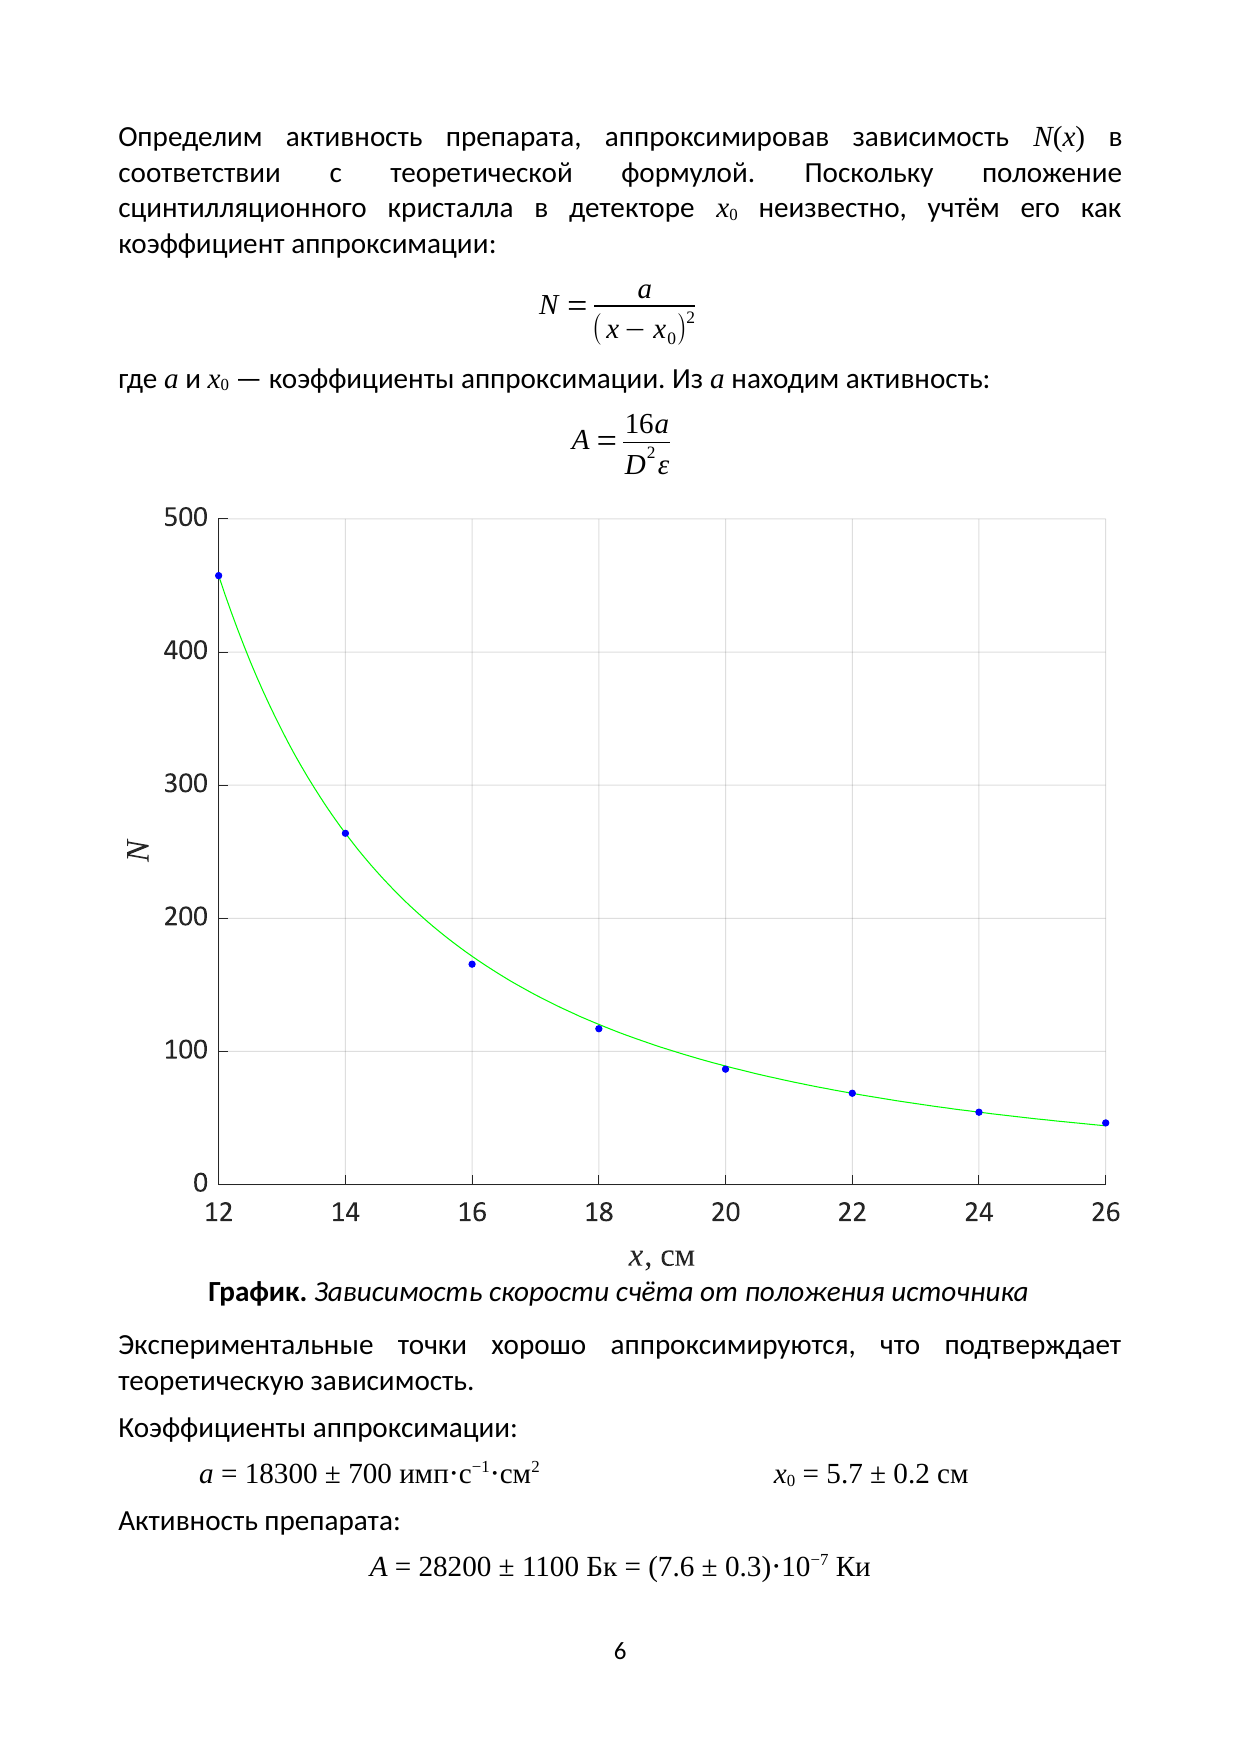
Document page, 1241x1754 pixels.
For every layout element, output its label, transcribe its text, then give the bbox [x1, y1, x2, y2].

text A = 28200 ± 1100 Бк = (7.6 ± 0.3)⋅10−7 Ки [118, 1549, 1122, 1583]
table_header x0 = 5.7 ± 0.2 см [620, 1456, 1122, 1502]
text Экспериментальные точки хорошо аппроксимируются, что подтверждает теоретическую зависимость. [118, 1326, 1122, 1397]
text Активность препарата: [118, 1502, 1122, 1537]
text Определим активность препарата, аппроксимировав зависимость N(x) в соответствии с теоретической формулой. Поскольку положение сцинтилляционного кристалла в детекторе x0 неизвестно, учтём его как коэффициент аппроксимации: [118, 118, 1122, 261]
table_header a = 18300 ± 700 имп⋅c−1⋅см2 [118, 1456, 620, 1502]
text где a и x0 — коэффициенты аппроксимации. Из a находим активность: [118, 360, 1122, 396]
text График. Зависимость скорости счёта от положения источника [118, 1272, 1122, 1308]
text Коэффициенты аппроксимации: [118, 1409, 1122, 1445]
